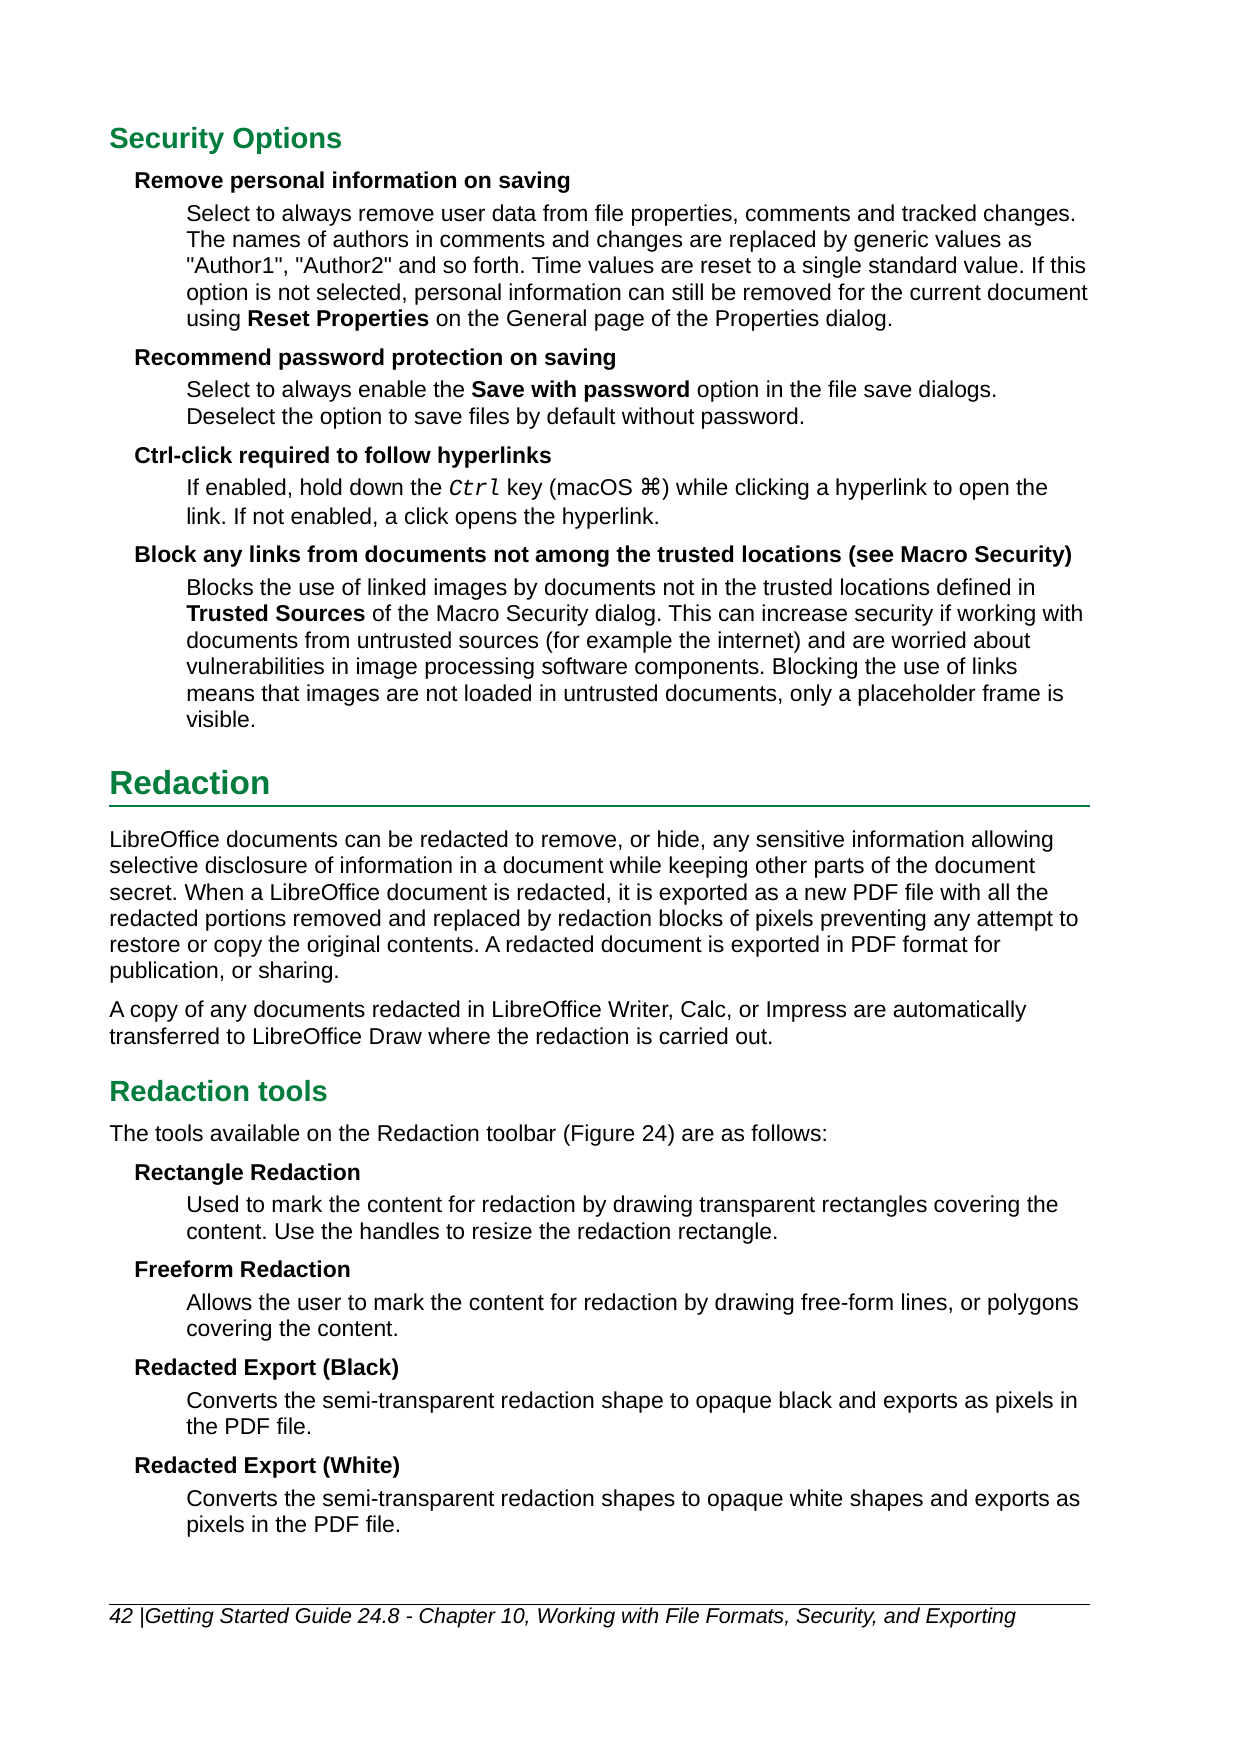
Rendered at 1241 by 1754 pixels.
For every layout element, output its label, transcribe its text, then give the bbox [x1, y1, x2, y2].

text A copy of any documents redacted in LibreOffice Writer, Calc, or Impress are automatically transferred to LibreOffice Draw where the redaction is carried out. [109, 996, 1090, 1049]
text Converts the semi-transparent redaction shape to opaque black and exports as pixels in the PDF file. [186, 1387, 1090, 1439]
text Allows the user to mark the content for redaction by drawing free-form lines, or polygons covering the content. [186, 1289, 1090, 1342]
text Freeform Redaction [134, 1256, 1090, 1283]
text Ctrl-click required to follow hyperlinks [134, 442, 1090, 468]
text Select to always remove user data from file properties, comments and tracked changes. The names of authors in comments and changes are replaced by generic values as "Author1", "Author2" and so forth. Time values are reset to a single standard value. If this option is not selected, personal information can still be removed for the current document using Reset Properties on the General page of the Properties dialog. [186, 199, 1090, 331]
text Redacted Export (Black) [134, 1354, 1090, 1381]
list The tools available on the Redaction toolbar (Figure 24) are as follows: [109, 1120, 1090, 1146]
text Select to always enable the Save with password option in the file save dialogs. Deselect the option to save files by default without password. [186, 376, 1090, 429]
text Used to mark the content for redaction by drawing transparent rectangles covering the content. Use the handles to resize the redaction rectangle. [186, 1191, 1090, 1244]
subtitle Redaction [109, 763, 1090, 805]
text Blocks the use of linked images by documents not in the trusted locations defined in Trusted Sources of the Macro Security dialog. This can increase security if working with documents from untrusted sources (for example the internet) and are worried about vulnerabilities in image processing software components. Blocking the use of links means that images are not loaded in untrusted documents, only a placeholder frame is visible. [186, 574, 1090, 732]
text Converts the semi-transparent redaction shapes to opaque white shapes and exports as pixels in the PDF file. [186, 1485, 1090, 1537]
subtitle Security Options [109, 121, 1090, 154]
text LibreOffice documents can be redacted to remove, or hide, any sensitive information allowing selective disclosure of information in a document while keeping other parts of the document secret. When a LibreOffice document is redacted, it is exported as a new PDF file with all the redacted portions removed and replaced by redaction blocks of pixels preventing any attempt to restore or copy the original contents. A redacted document is exported in PDF format for publication, or sharing. [109, 826, 1090, 984]
text Remove personal information on saving [134, 167, 1090, 193]
subtitle Redaction tools [109, 1074, 1090, 1107]
text Redacted Export (White) [134, 1452, 1090, 1478]
text Block any links from documents not among the trusted locations (see Macro Security) [134, 541, 1090, 568]
text If enabled, hold down the Ctrl key (macOS ⌘) while clicking a hyperlink to open the link. If not enabled, a click opens the hyperlink. [186, 474, 1090, 529]
text Recommend password protection on saving [134, 344, 1090, 370]
text Rectangle Redaction [134, 1159, 1090, 1185]
